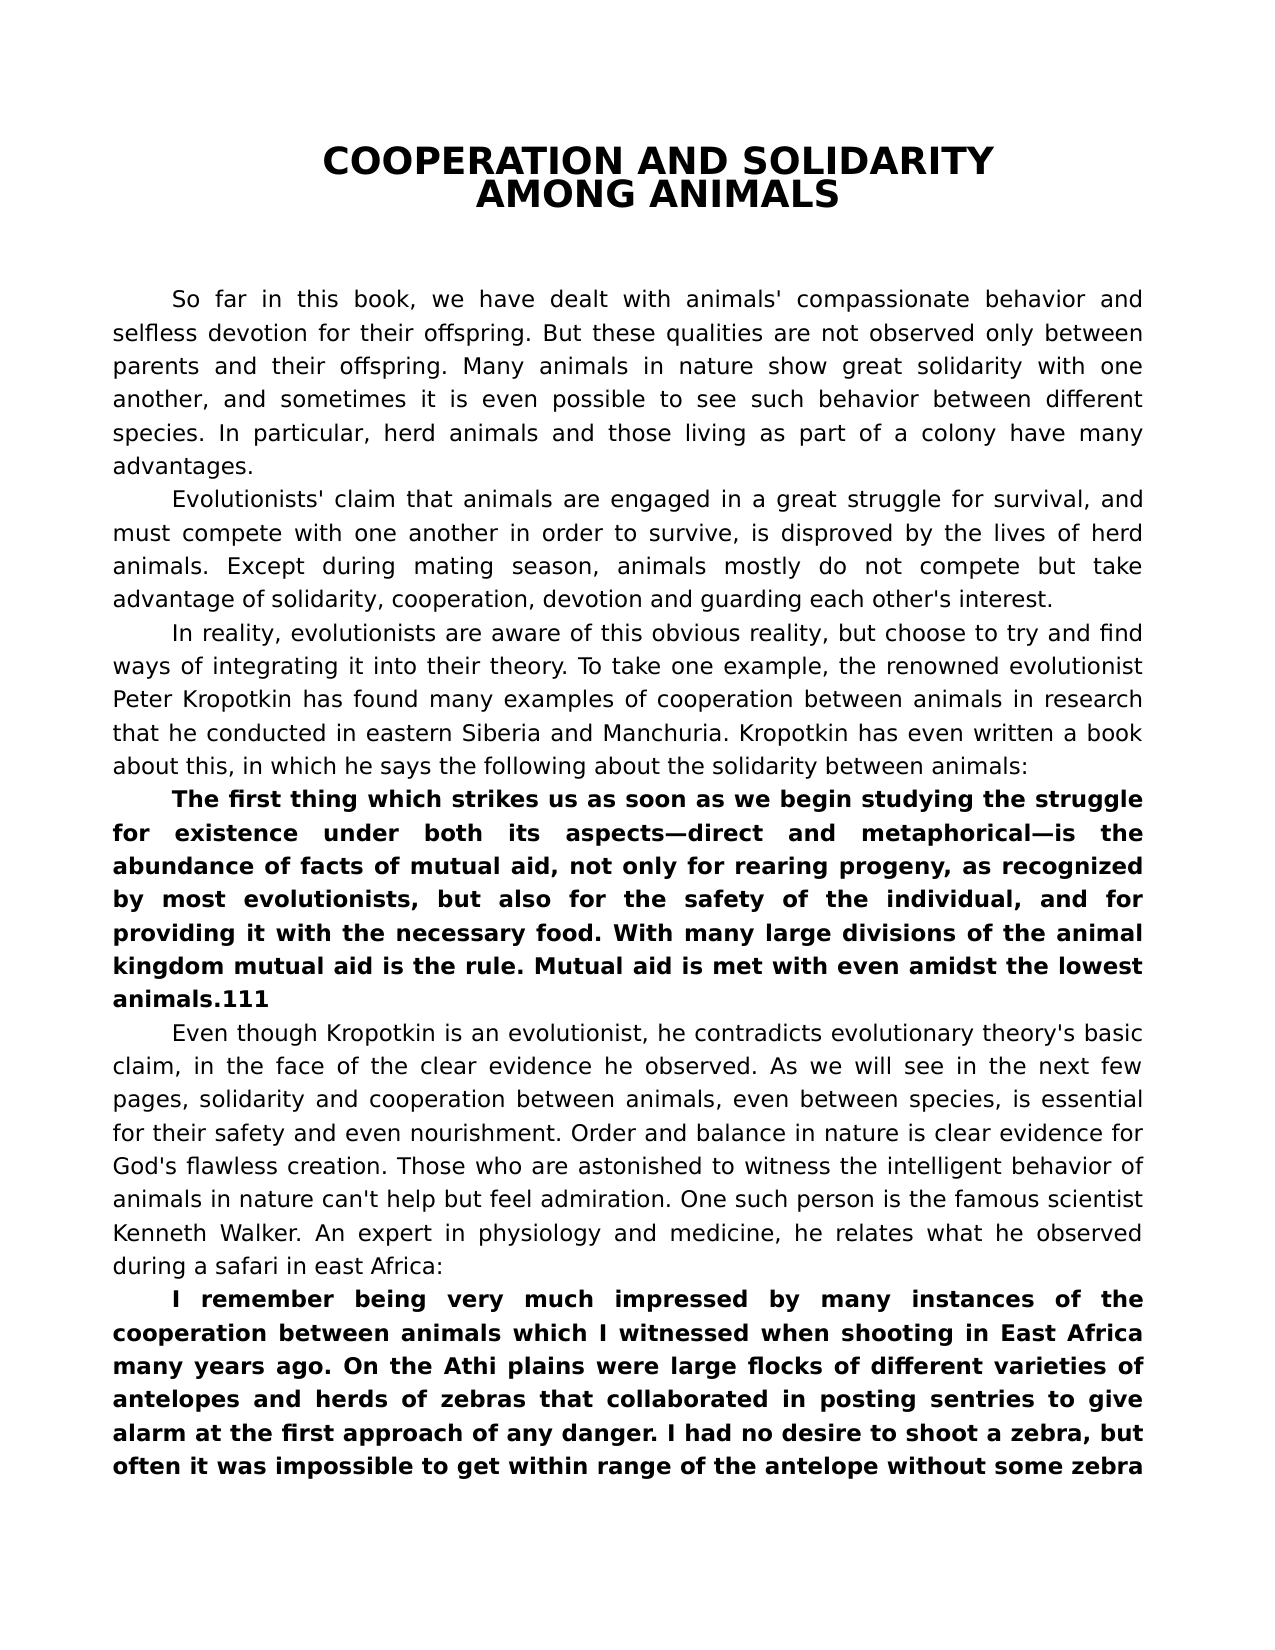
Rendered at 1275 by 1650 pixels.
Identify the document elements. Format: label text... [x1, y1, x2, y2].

text The first thing which strikes us as soon as we begin studying the struggle for existence under both its aspects—direct and metaphorical—is the abundance of facts of mutual aid, not only for rearing progeny, as recognized by most evolutionists, but also for the safety of the individual, and for providing it with the necessary food. With many large divisions of the animal kingdom mutual aid is the rule. Mutual aid is met with even amidst the lowest animals.111 [112, 781, 1145, 1014]
text Evolutionists' claim that animals are engaged in a great struggle for survival, and must compete with one another in order to survive, is disproved by the lives of herd animals. Except during mating season, animals mostly do not compete but take advantage of solidarity, cooperation, devotion and guarding each other's interest. [112, 481, 1145, 614]
title COOPERATION AND SOLIDARITY [112, 148, 1145, 181]
text Even though Kropotkin is an evolutionist, he contradicts evolutionary theory's basic claim, in the face of the clear evidence he observed. As we will see in the next few pages, solidarity and cooperation between animals, even between species, is essential for their safety and even nourishment. Order and balance in nature is clear evidence for God's flawless creation. Those who are astonished to witness the intelligent behavior of animals in nature can't help but feel admiration. One such person is the famous scientist Kenneth Walker. An expert in physiology and medicine, he relates what he observed during a safari in east Africa: [112, 1014, 1145, 1281]
text In reality, evolutionists are aware of this obvious reality, but choose to try and find ways of integrating it into their theory. To take one example, the renowned evolutionist Peter Kropotkin has found many examples of cooperation between animals in research that he conducted in eastern Siberia and Manchuria. Kropotkin has even written a book about this, in which he says the following about the solidarity between animals: [112, 614, 1145, 781]
text I remember being very much impressed by many instances of the cooperation between animals which I witnessed when shooting in East Africa many years ago. On the Athi plains were large flocks of different varieties of antelopes and herds of zebras that collaborated in posting sentries to give alarm at the first approach of any danger. I had no desire to shoot a zebra, but often it was impossible to get within range of the antelope without some zebra [112, 1281, 1145, 1481]
text So far in this book, we have dealt with animals' compassionate behavior and selfless devotion for their offspring. But these qualities are not observed only between parents and their offspring. Many animals in nature show great solidarity with one another, and sometimes it is even possible to see such behavior between different species. In particular, herd animals and those living as part of a colony have many advantages. [112, 281, 1145, 481]
title AMONG ANIMALS [112, 181, 1145, 214]
